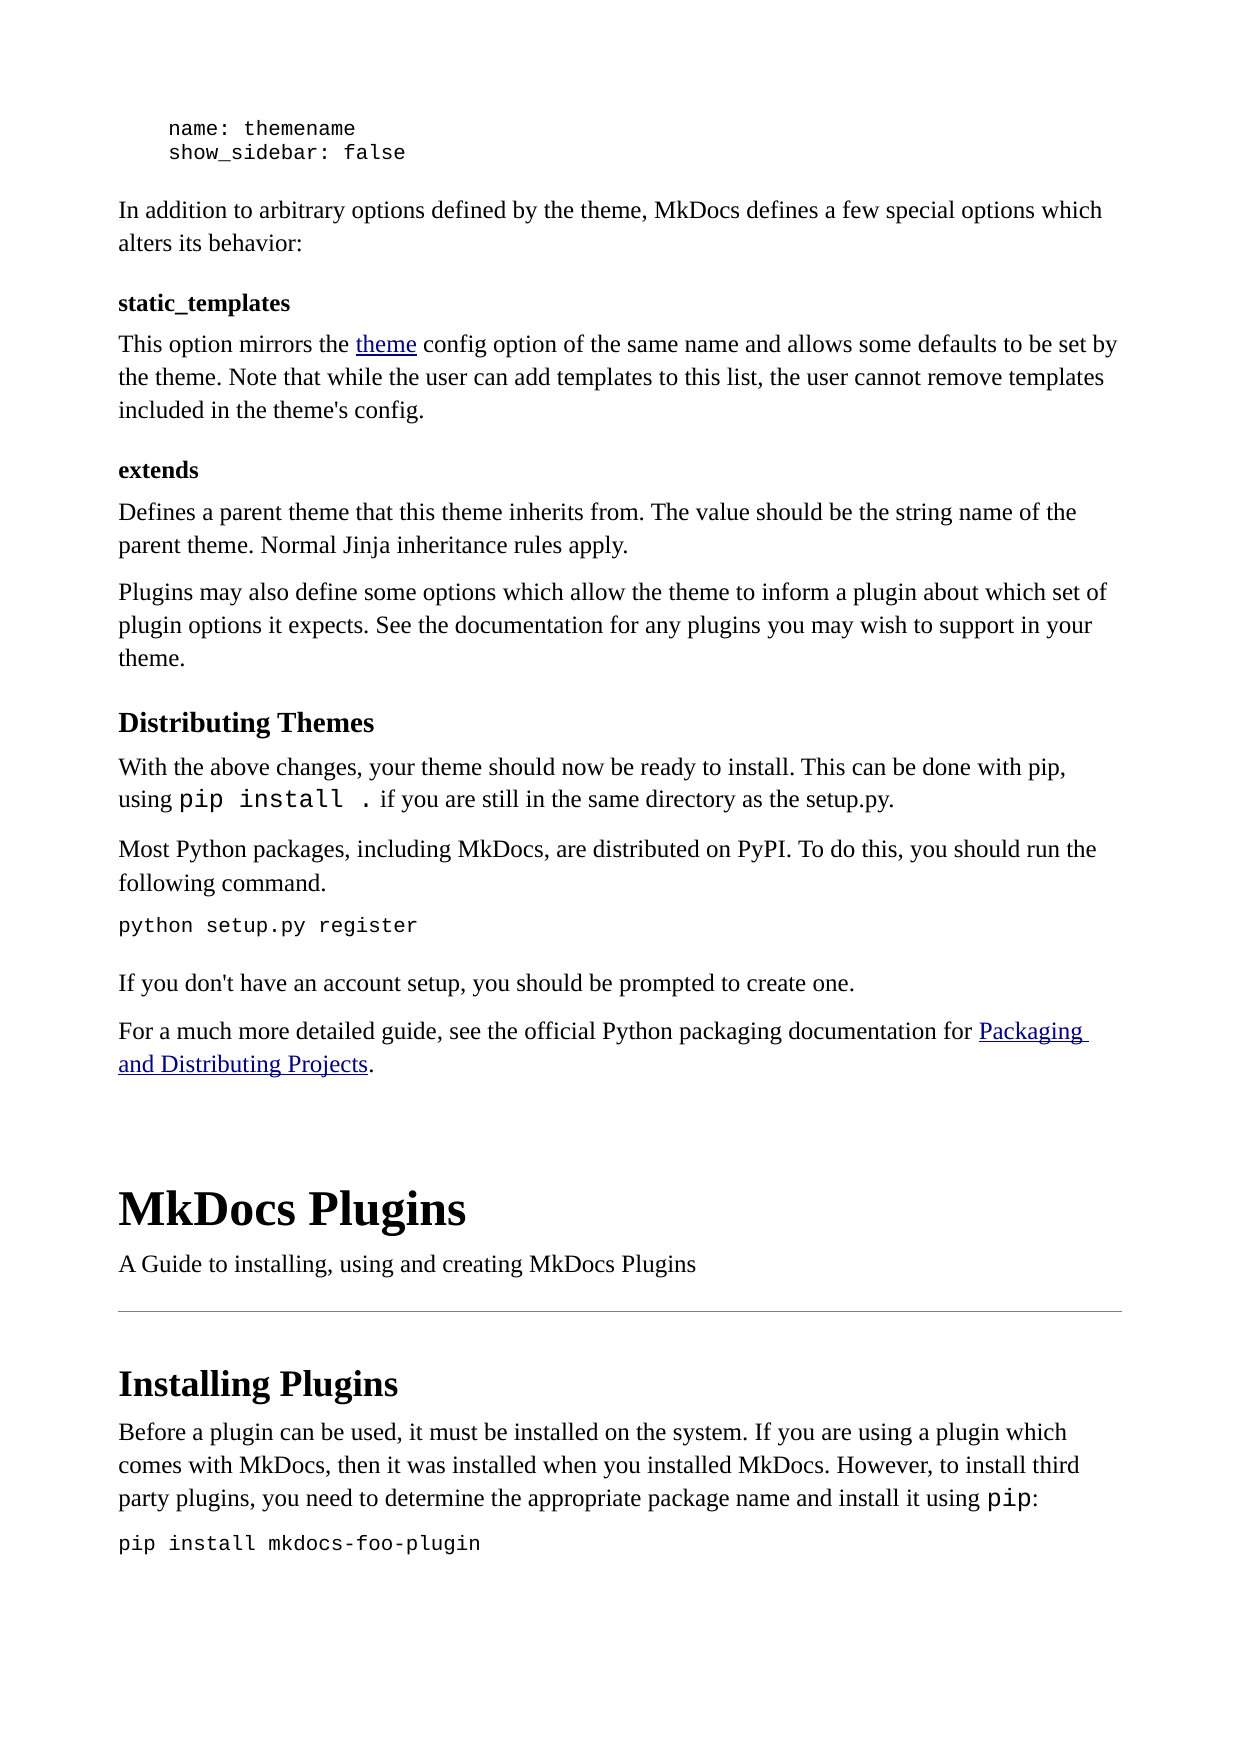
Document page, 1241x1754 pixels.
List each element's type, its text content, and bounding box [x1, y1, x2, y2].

text A Guide to installing, using and creating MkDocs Plugins [118, 1249, 1122, 1278]
subtitle Distributing Themes [118, 706, 1122, 739]
text Defines a parent theme that this theme inherits from. The value should be the string name of the parent theme. Normal Jinja inheritance rules apply. [118, 497, 1122, 558]
text This option mirrors the theme config option of the same name and allows some defaults to be set by the theme. Note that while the user can add templates to this list, the user cannot remove templates included in the theme's config. [118, 329, 1122, 424]
text python setup.py register [118, 915, 1122, 939]
text name: themename [118, 118, 1122, 142]
text For a much more detailed guide, see the official Python packaging documentation for Packaging and Distributing Projects. [118, 1016, 1122, 1078]
subtitle extends [118, 455, 1122, 484]
text Most Python packages, including MkDocs, are distributed on PyPI. To do this, you should run the following command. [118, 834, 1122, 896]
text pip install mkdocs-foo-plugin [118, 1533, 1122, 1557]
text If you don't have an account setup, you should be prompted to create one. [118, 968, 1122, 997]
text show_sidebar: false [118, 142, 1122, 165]
subtitle Installing Plugins [118, 1362, 1122, 1405]
text Before a plugin can be used, it must be installed on the system. If you are using a plugin which comes with MkDocs, then it was installed when you installed MkDocs. However, to install third party plugins, you need to determine the appropriate package name and install it using pip: [118, 1417, 1122, 1514]
text In addition to arbitrary options defined by the theme, MkDocs defines a few special options which alters its behavior: [118, 195, 1122, 257]
text Plugins may also define some options which allow the theme to inform a plugin about which set of plugin options it expects. See the documentation for any plugins you may wish to support in your theme. [118, 577, 1122, 672]
subtitle MkDocs Plugins [118, 1179, 1122, 1237]
subtitle static_templates [118, 288, 1122, 317]
text With the above changes, your theme should now be ready to install. This can be done with pip, using pip install . if you are still in the same directory as the setup.py. [118, 752, 1122, 815]
